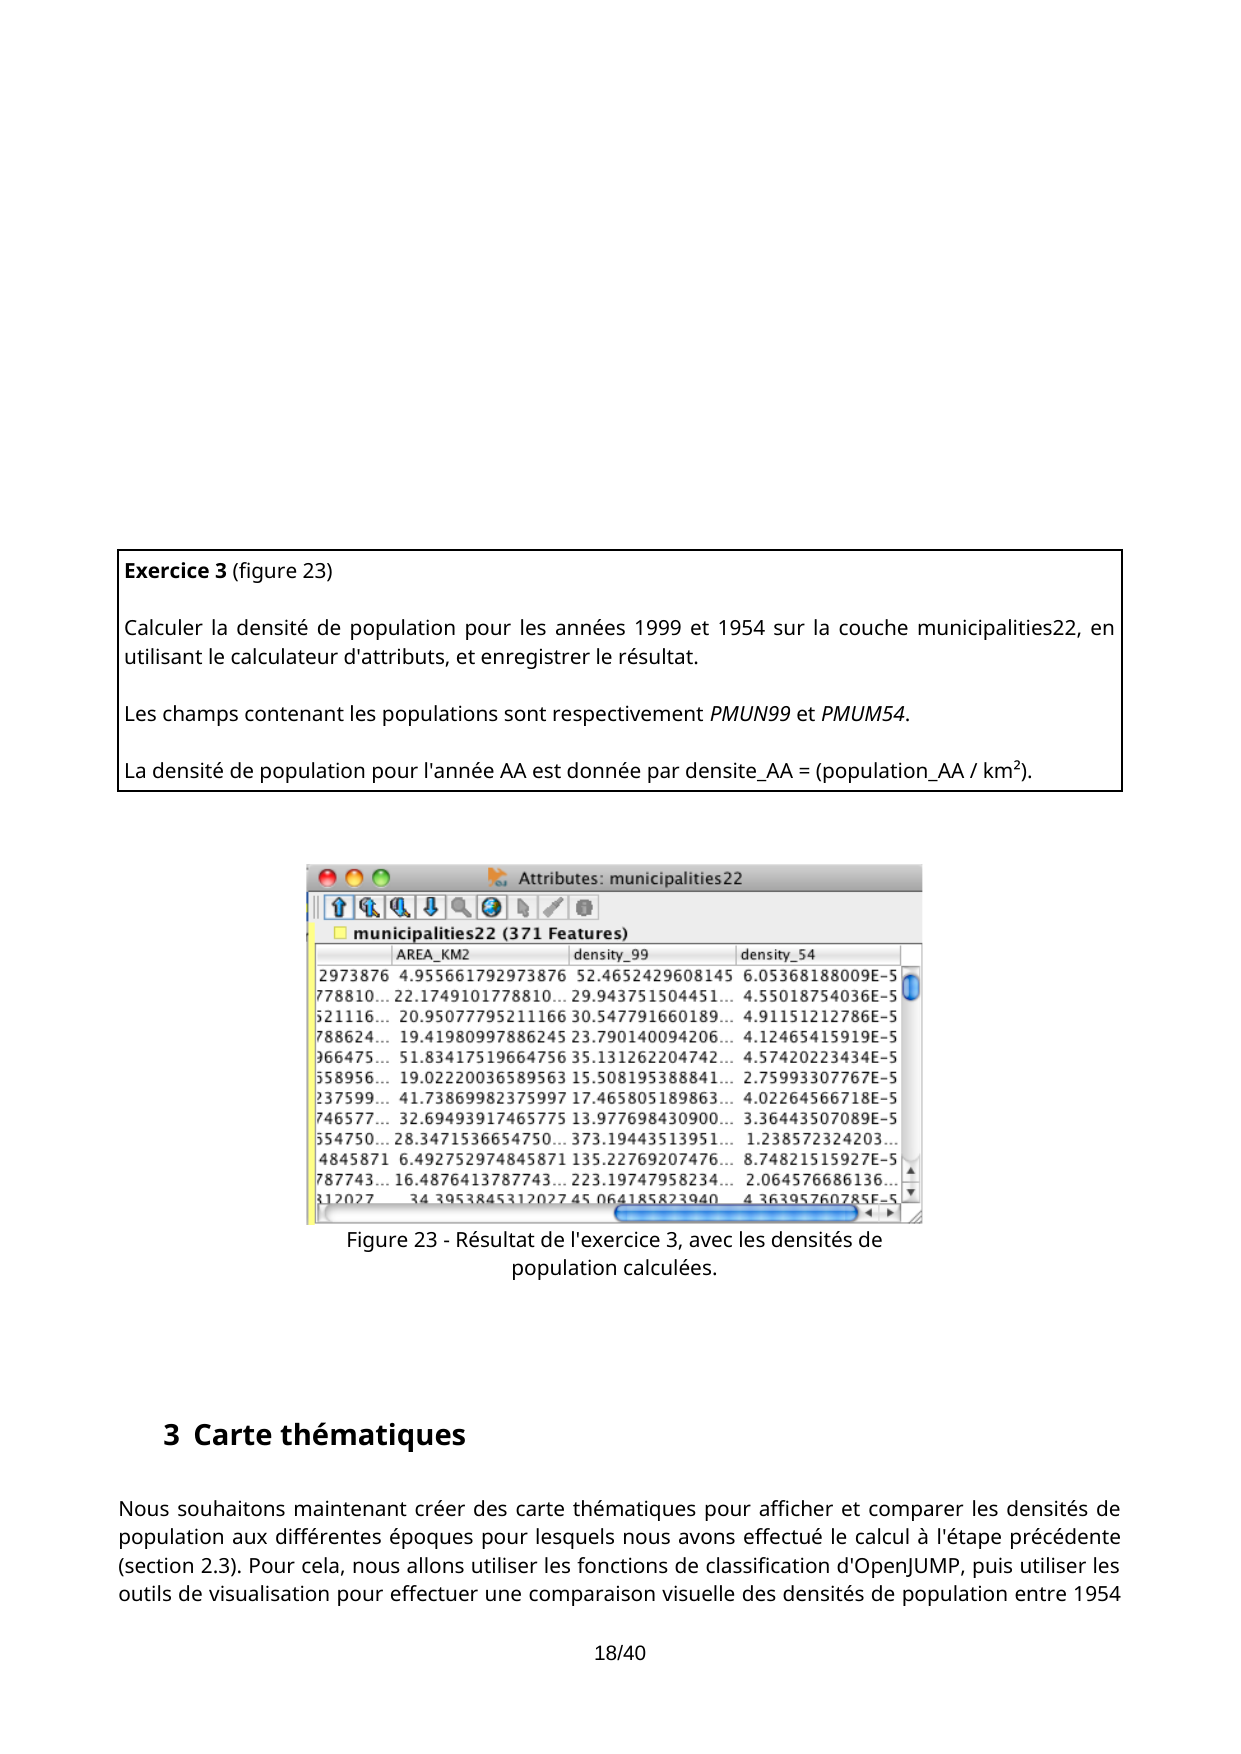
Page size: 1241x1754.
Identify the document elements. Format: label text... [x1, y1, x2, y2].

text Figure 23 - Résultat de l'exercice 3, avec les densités de population calculées. [323, 1225, 906, 1282]
text Nous souhaitons maintenant créer des carte thématiques pour afficher et comparer les densités de population aux différentes époques pour lesquels nous avons effectué le calcul à l'étape précédente (section 2.3). Pour cela, nous allons utiliser les fonctions de classification d'OpenJUMP, puis utiliser les outils de visualisation pour effectuer une comparaison visuelle des densités de population entre 1954 [118, 1494, 1122, 1608]
list Carte thématiques [156, 1414, 1122, 1454]
table_header Exercice 3 (figure 23) Calculer la densité de population pour les années 1999 et 1954 sur la couche municipalities22, en utilisant le calculateur d'attributs, et enregistrer le résultat. Les champs contenant les populations sont respectivement PMUN99 et PMUM54. La densité de population pour l'année AA est donnée par densite_AA = (population_AA / km²). [119, 551, 1121, 790]
picture [306, 864, 923, 1225]
